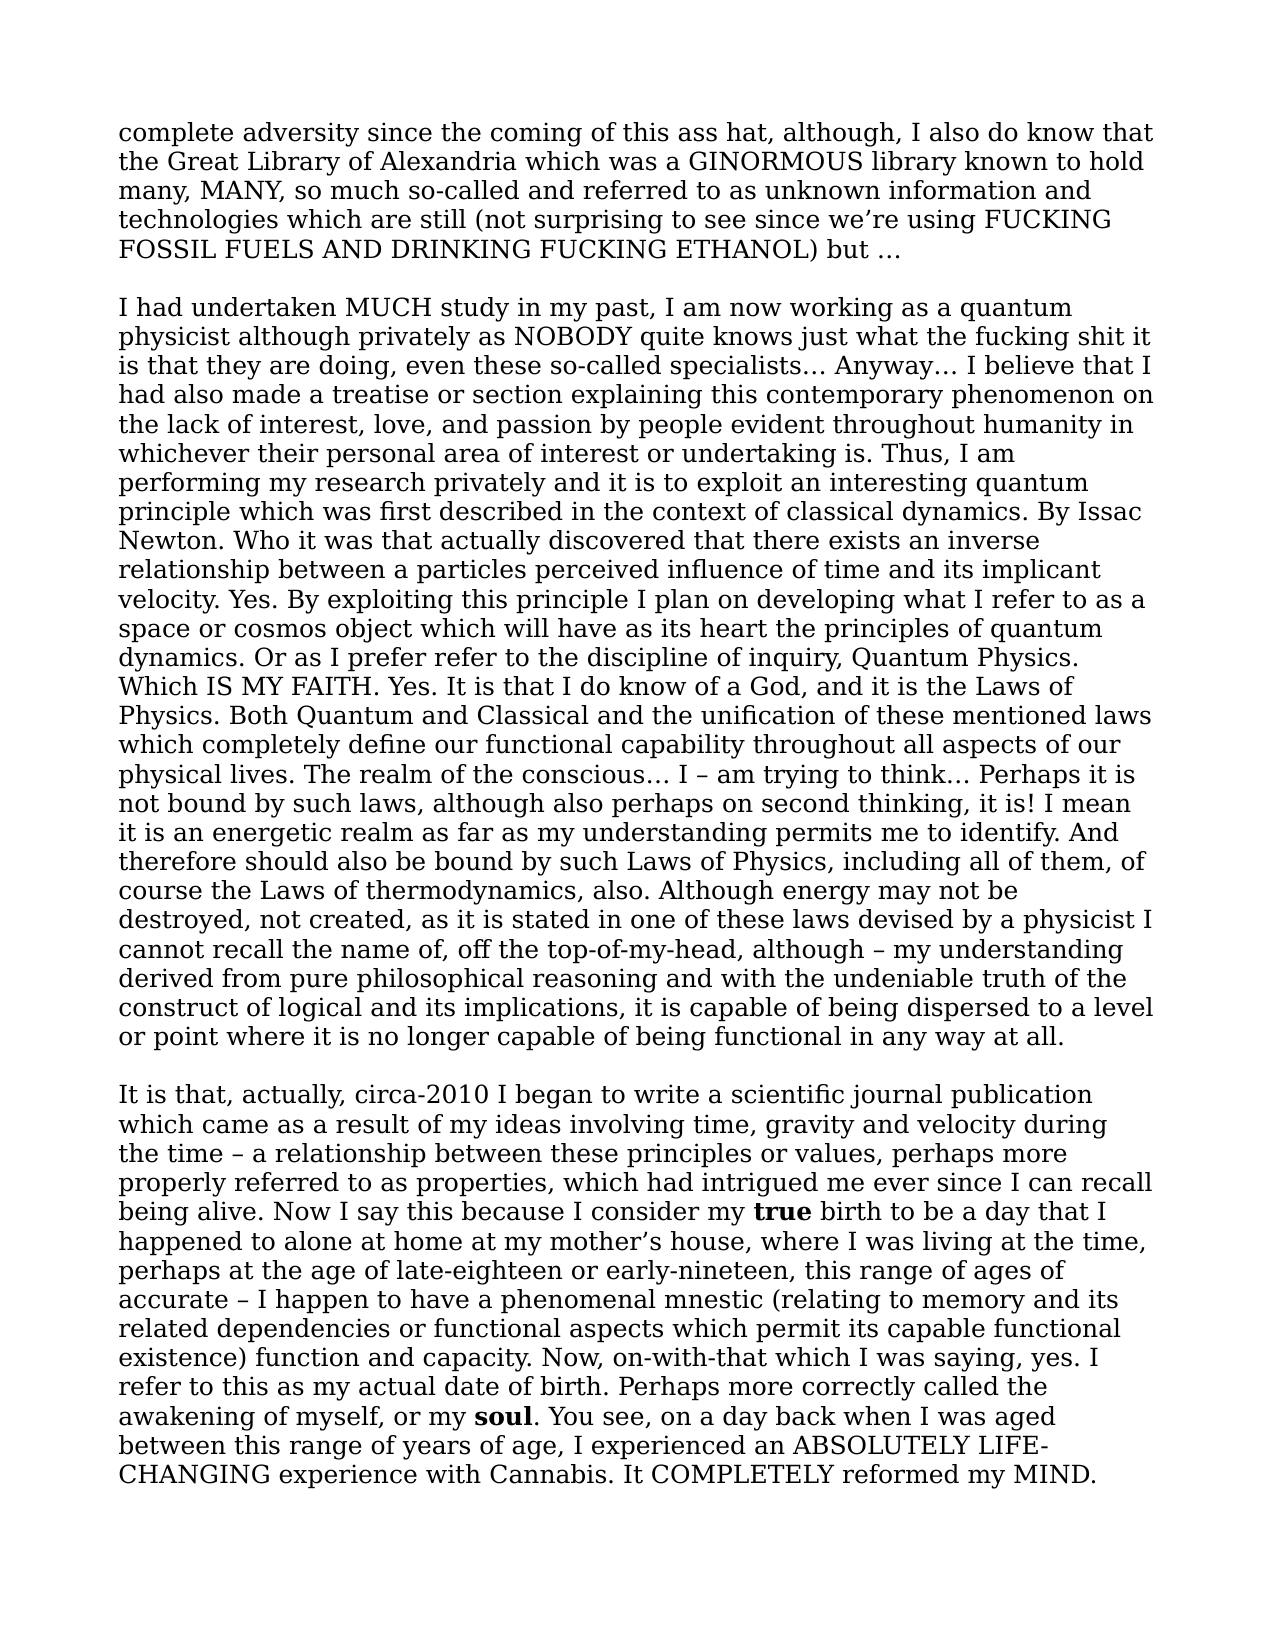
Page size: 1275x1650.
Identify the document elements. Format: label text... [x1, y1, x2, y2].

text It is that, actually, circa-2010 I began to write a scientific journal publication which came as a result of my ideas involving time, gravity and velocity during the time – a relationship between these principles or values, perhaps more properly referred to as properties, which had intrigued me ever since I can recall being alive. Now I say this because I consider my true birth to be a day that I happened to alone at home at my mother’s house, where I was living at the time, perhaps at the age of late-eighteen or early-nineteen, this range of ages of accurate – I happen to have a phenomenal mnestic (relating to memory and its related dependencies or functional aspects which permit its capable functional existence) function and capacity. Now, on-with-that which I was saying, yes. I refer to this as my actual date of birth. Perhaps more correctly called the awakening of myself, or my soul. You see, on a day back when I was aged between this range of years of age, I experienced an ABSOLUTELY LIFE-CHANGING experience with Cannabis. It COMPLETELY reformed my MIND. [118, 1081, 1157, 1489]
text complete adversity since the coming of this ass hat, although, I also do know that the Great Library of Alexandria which was a GINORMOUS library known to hold many, MANY, so much so-called and referred to as unknown information and technologies which are still (not surprising to see since we’re using FUCKING FOSSIL FUELS AND DRINKING FUCKING ETHANOL) but … [118, 118, 1157, 264]
text I had undertaken MUCH study in my past, I am now working as a quantum physicist although privately as NOBODY quite knows just what the fucking shit it is that they are doing, even these so-called specialists… Anyway… I believe that I had also made a treatise or section explaining this contemporary phenomenon on the lack of interest, love, and passion by people evident throughout humanity in whichever their personal area of interest or undertaking is. Thus, I am performing my research privately and it is to exploit an interesting quantum principle which was first described in the context of classical dynamics. By Issac Newton. Who it was that actually discovered that there exists an inverse relationship between a particles perceived influence of time and its implicant velocity. Yes. By exploiting this principle I plan on developing what I refer to as a space or cosmos object which will have as its heart the principles of quantum dynamics. Or as I prefer refer to the discipline of inquiry, Quantum Physics. Which IS MY FAITH. Yes. It is that I do know of a God, and it is the Laws of Physics. Both Quantum and Classical and the unification of these mentioned laws which completely define our functional capability throughout all aspects of our physical lives. The realm of the conscious… I – am trying to think… Perhaps it is not bound by such laws, although also perhaps on second thinking, it is! I mean it is an energetic realm as far as my understanding permits me to identify. And therefore should also be bound by such Laws of Physics, including all of them, of course the Laws of thermodynamics, also. Although energy may not be destroyed, not created, as it is stated in one of these laws devised by a physicist I cannot recall the name of, off the top-of-my-head, although – my understanding derived from pure philosophical reasoning and with the undeniable truth of the construct of logical and its implications, it is capable of being dispersed to a level or point where it is no longer capable of being functional in any way at all. [118, 293, 1157, 1051]
